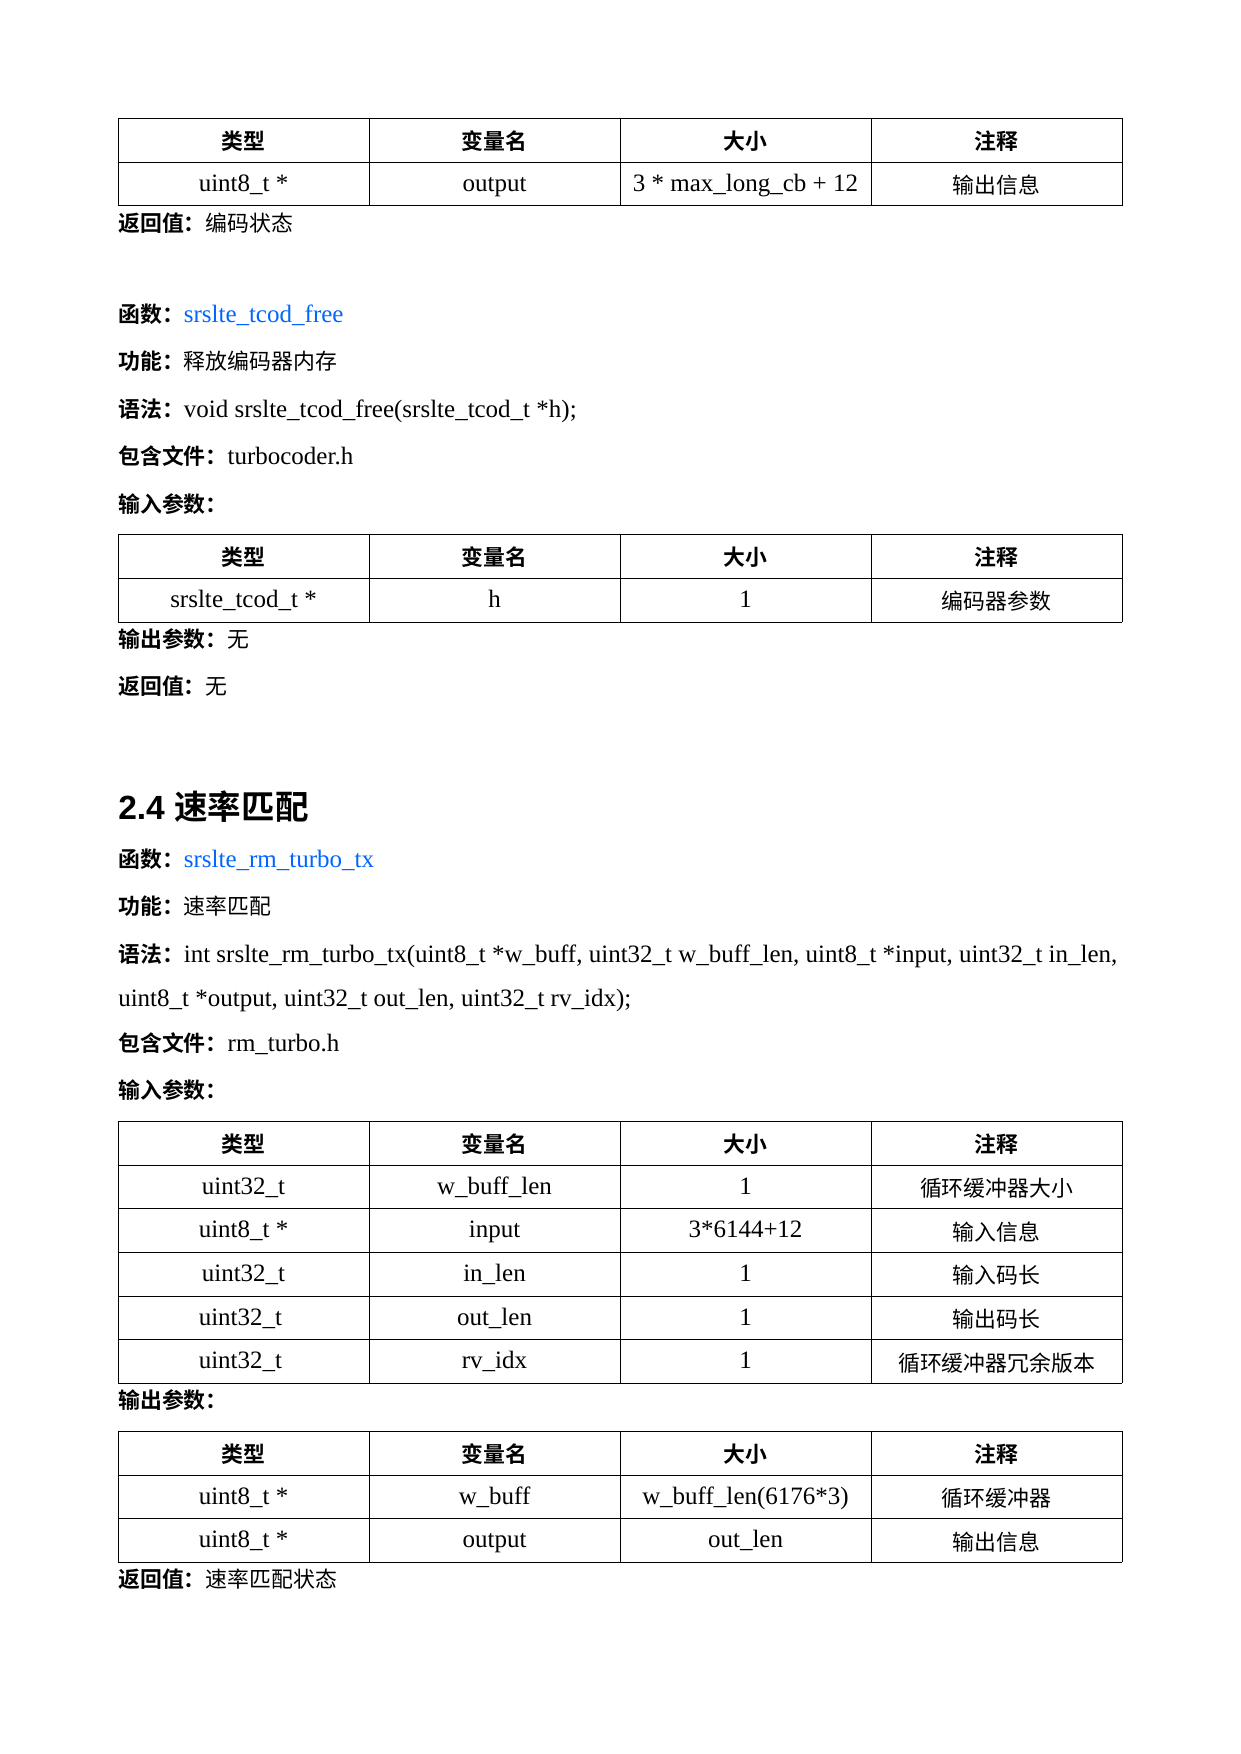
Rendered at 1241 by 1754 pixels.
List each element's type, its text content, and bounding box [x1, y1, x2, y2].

table_cell uint8_t * [119, 1476, 369, 1518]
table_cell w_buff [370, 1476, 620, 1518]
table_header 注释 [872, 1122, 1122, 1165]
table_cell output [370, 163, 620, 205]
table_cell uint8_t * [119, 1209, 369, 1252]
table_cell 输出码长 [872, 1297, 1122, 1339]
table_cell output [370, 1519, 620, 1562]
text 函数：srslte_rm_turbo_tx [118, 842, 1122, 873]
table_cell w_buff_len [370, 1166, 620, 1208]
table_cell 循环缓冲器 [872, 1476, 1122, 1518]
table_cell out_len [370, 1297, 620, 1339]
table_header 注释 [872, 1432, 1122, 1474]
text 返回值：编码状态 [118, 206, 1122, 238]
table_cell 3 * max_long_cb + 12 [621, 163, 871, 205]
table_cell 1 [621, 1297, 871, 1339]
table_cell uint32_t [119, 1340, 369, 1383]
table_cell in_len [370, 1253, 620, 1296]
table_cell 3*6144+12 [621, 1209, 871, 1252]
table_header 类型 [119, 119, 369, 162]
table_header 类型 [119, 1432, 369, 1474]
text 输入参数： [118, 487, 1122, 518]
table_cell h [370, 579, 620, 621]
table_cell 1 [621, 1253, 871, 1296]
table_cell 循环缓冲器冗余版本 [872, 1340, 1122, 1383]
text 输出参数： [118, 1384, 1122, 1415]
text 语法：void srslte_tcod_free(srslte_tcod_t *h); [118, 392, 1122, 423]
table_cell uint32_t [119, 1253, 369, 1296]
table_cell 1 [621, 1340, 871, 1383]
table_header 类型 [119, 1122, 369, 1165]
table_cell 输入信息 [872, 1209, 1122, 1252]
table_cell rv_idx [370, 1340, 620, 1383]
table_cell 编码器参数 [872, 579, 1122, 621]
subtitle 2.4 速率匹配 [118, 781, 1122, 829]
text 功能：释放编码器内存 [118, 344, 1122, 376]
table_header 大小 [621, 1122, 871, 1165]
table_cell 1 [621, 579, 871, 621]
text 语法：int srslte_rm_turbo_tx(uint8_t *w_buff, uint32_t w_buff_len, uint8_t *input, uint32_t in_len, uint8_t *output, uint32_t out_len, uint32_t rv_idx); [118, 937, 1122, 1012]
table_cell uint8_t * [119, 163, 369, 205]
table_header 注释 [872, 535, 1122, 578]
table_cell uint8_t * [119, 1519, 369, 1562]
text 输出参数：无 [118, 623, 1122, 653]
text 返回值：速率匹配状态 [118, 1563, 1122, 1594]
table_header 大小 [621, 535, 871, 578]
table_cell uint32_t [119, 1166, 369, 1208]
table_header 大小 [621, 1432, 871, 1474]
table_cell w_buff_len(6176*3) [621, 1476, 871, 1518]
text 包含文件：turbocoder.h [118, 439, 1122, 471]
table_cell srslte_tcod_t * [119, 579, 369, 621]
table_header 变量名 [370, 1432, 620, 1474]
table_header 类型 [119, 535, 369, 578]
table_header 变量名 [370, 535, 620, 578]
table_cell 1 [621, 1166, 871, 1208]
table_cell uint32_t [119, 1297, 369, 1339]
table_cell 输入码长 [872, 1253, 1122, 1296]
table_header 大小 [621, 119, 871, 162]
table_header 变量名 [370, 119, 620, 162]
table_cell 输出信息 [872, 163, 1122, 205]
table_cell 循环缓冲器大小 [872, 1166, 1122, 1208]
table_header 变量名 [370, 1122, 620, 1165]
table_cell 输出信息 [872, 1519, 1122, 1562]
table_header 注释 [872, 119, 1122, 162]
text 输入参数： [118, 1073, 1122, 1105]
table_cell out_len [621, 1519, 871, 1562]
text 包含文件：rm_turbo.h [118, 1026, 1122, 1058]
text 函数：srslte_tcod_free [118, 297, 1122, 328]
text 返回值：无 [118, 669, 1122, 701]
table_cell input [370, 1209, 620, 1252]
text 功能：速率匹配 [118, 889, 1122, 921]
